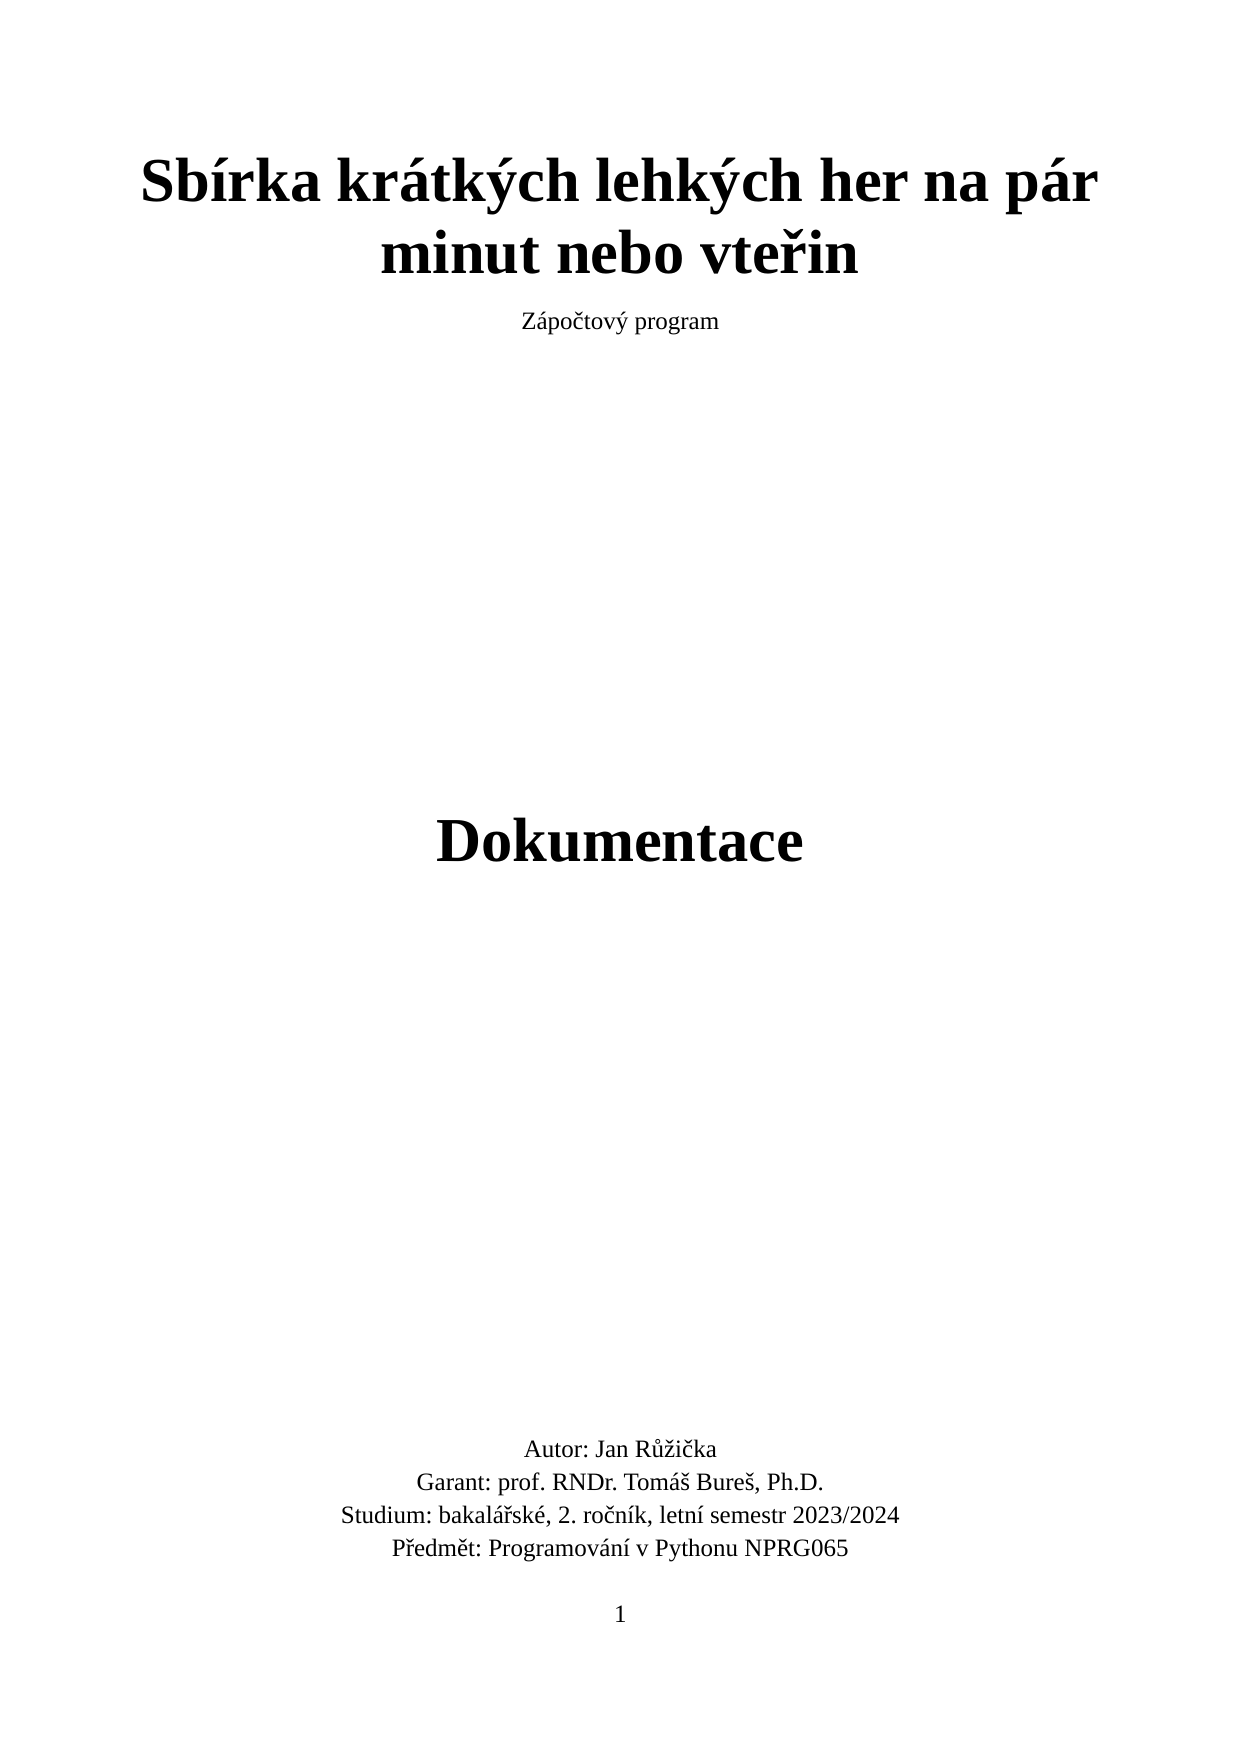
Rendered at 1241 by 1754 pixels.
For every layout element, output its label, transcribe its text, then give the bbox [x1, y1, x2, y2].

text Autor: Jan Růžička [118, 1434, 1122, 1463]
text Studium: bakalářské, 2. ročník, letní semestr 2023/2024 [118, 1500, 1122, 1529]
text Předmět: Programování v Pythonu NPRG065 [118, 1533, 1122, 1562]
subtitle Zápočtový program [118, 306, 1122, 334]
text Garant: prof. RNDr. Tomáš Bureš, Ph.D. [118, 1467, 1122, 1496]
text 1 [118, 1599, 1122, 1628]
title Dokumentace [118, 803, 1122, 875]
title Sbírka krátkých lehkých her na pár minut nebo vteřin [118, 143, 1122, 287]
